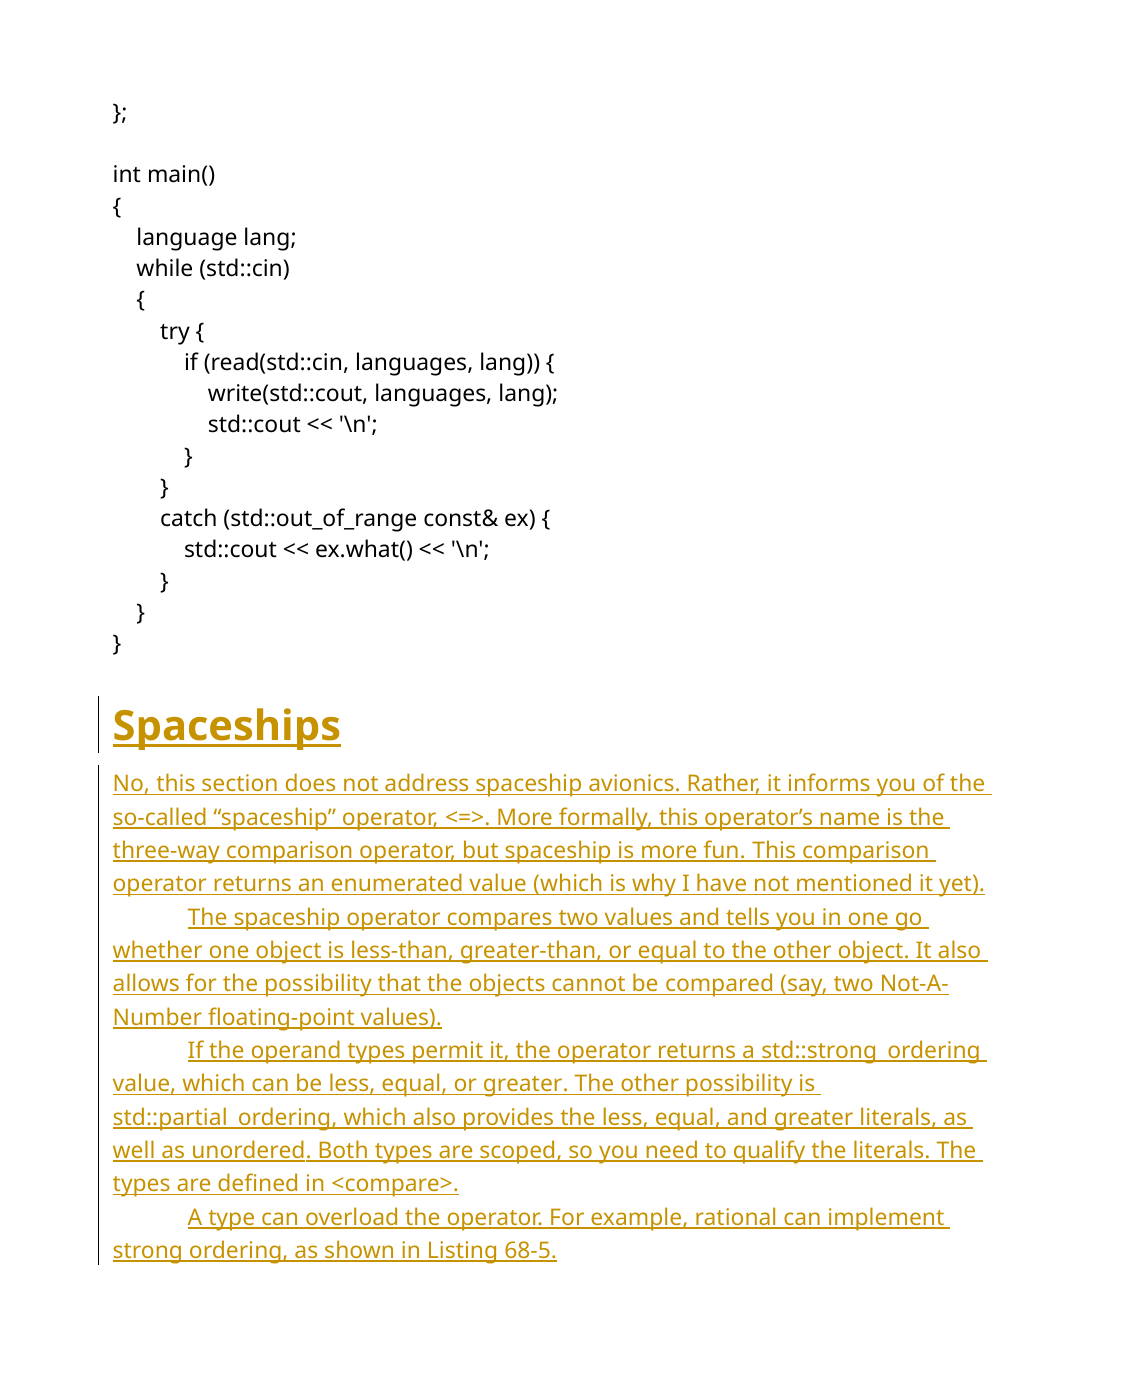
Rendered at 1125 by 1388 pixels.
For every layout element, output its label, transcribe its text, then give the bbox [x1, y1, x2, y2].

text int main() [112, 158, 1012, 190]
text if (read(std::cin, languages, lang)) { [112, 346, 1012, 377]
text try { [112, 315, 1012, 346]
text } [112, 627, 1012, 658]
text language lang; [112, 221, 1012, 252]
text catch (std::out_of_range const& ex) { [112, 502, 1012, 533]
text { [112, 190, 1012, 221]
text } [112, 440, 1012, 471]
text No, this section does not address spaceship avionics. Rather, it informs you of the so-called “spaceship” operator, <=>. More formally, this operator’s name is the three-way comparison operator, but spaceship is more fun. This comparison operator returns an enumerated value (which is why I have not mentioned it yet). [112, 765, 1012, 898]
text } [112, 471, 1012, 502]
text }; [112, 96, 1012, 127]
text { [112, 283, 1012, 315]
text while (std::cin) [112, 252, 1012, 283]
text write(std::cout, languages, lang); [112, 377, 1012, 408]
text A type can overload the operator. For example, rational can implement strong ordering, as shown in Listing 68-5. [112, 1198, 1012, 1265]
text } [112, 596, 1012, 627]
text The spaceship operator compares two values and tells you in one go whether one object is less-than, greater-than, or equal to the other object. It also allows for the possibility that the objects cannot be compared (say, two Not-A-Number floating-point values). [112, 898, 1012, 1032]
text If the operand types permit it, the operator returns a std::strong_ordering value, which can be less, equal, or greater. The other possibility is std::partial_ordering, which also provides the less, equal, and greater literals, as well as unordered. Both types are scoped, so you need to qualify the literals. The types are defined in <compare>. [112, 1032, 1012, 1198]
text } [112, 565, 1012, 596]
text std::cout << '\n'; [112, 408, 1012, 440]
text std::cout << ex.what() << '\n'; [112, 533, 1012, 565]
subtitle Spaceships [112, 696, 1012, 753]
